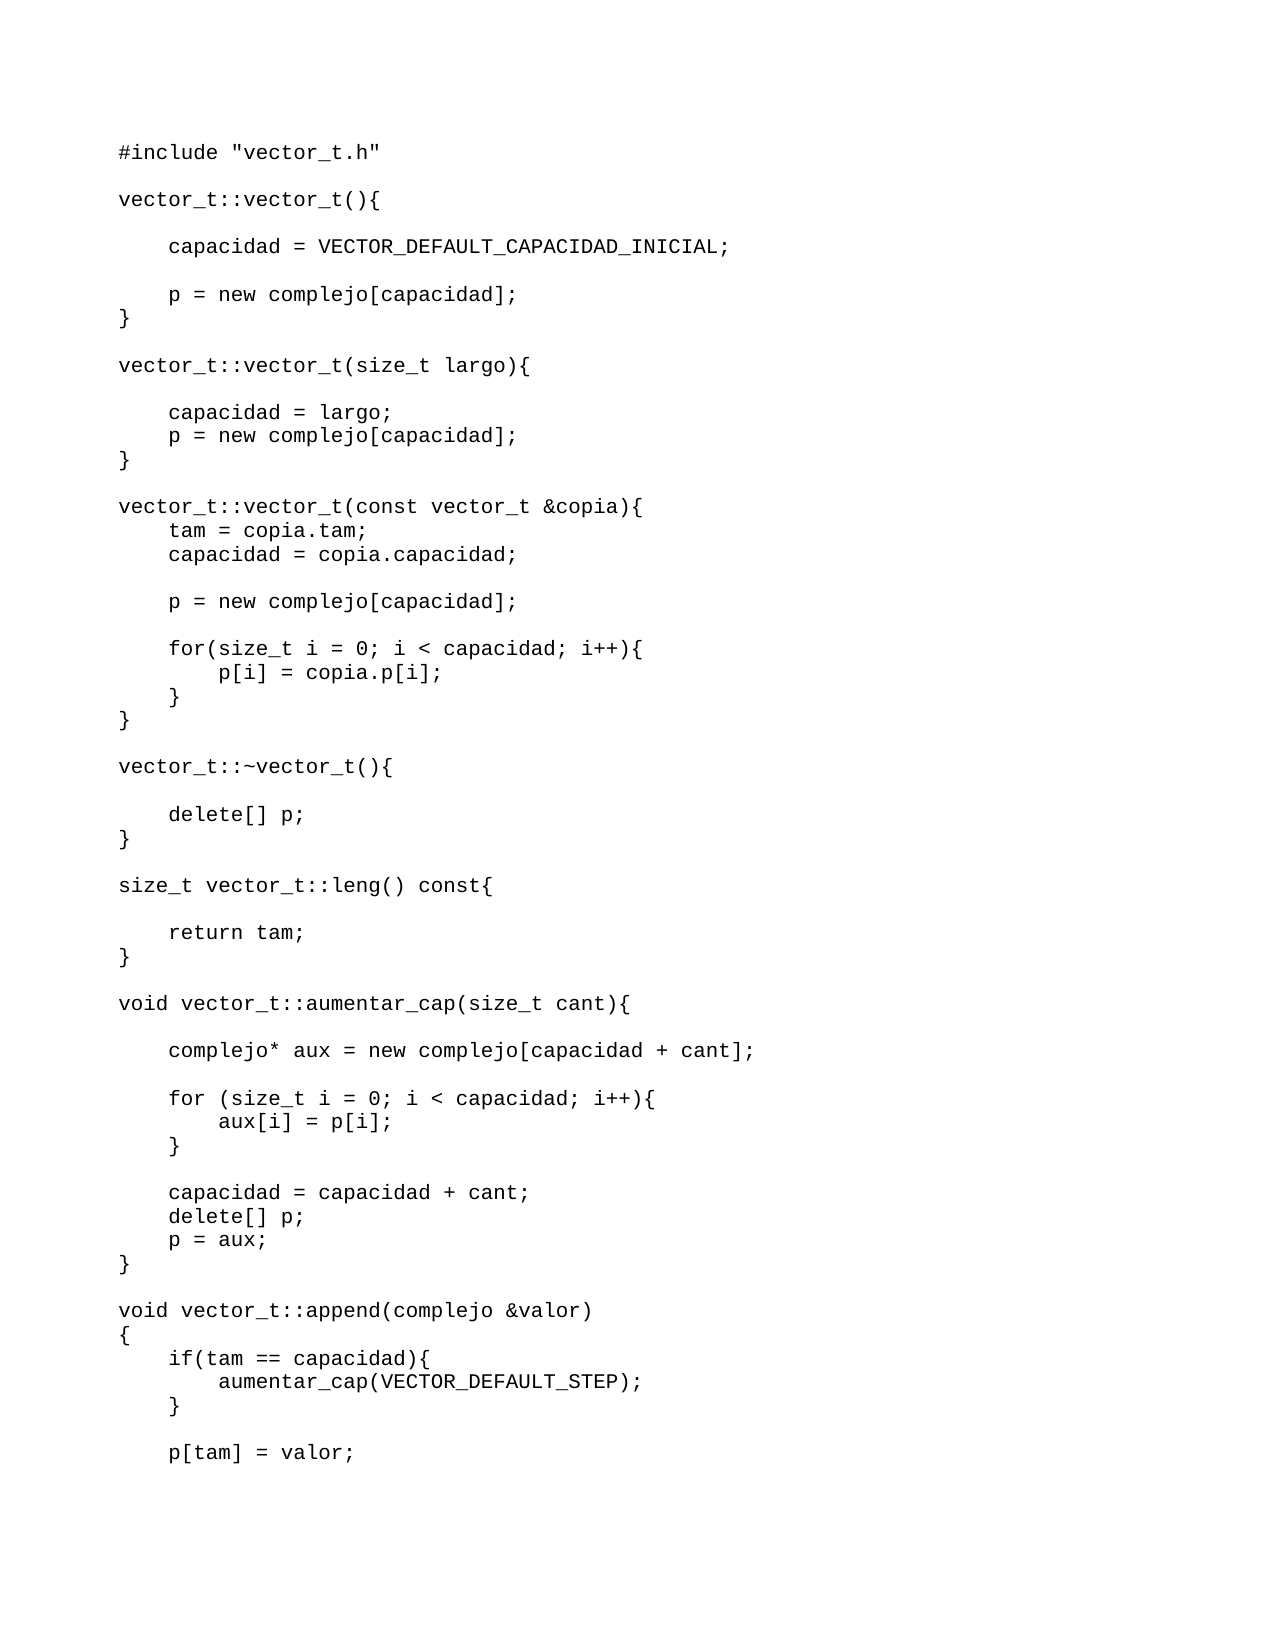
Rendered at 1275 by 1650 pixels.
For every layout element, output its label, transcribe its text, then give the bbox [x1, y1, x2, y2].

text p[i] = copia.p[i]; [118, 662, 1157, 686]
text capacidad = VECTOR_DEFAULT_CAPACIDAD_INICIAL; [118, 236, 1157, 260]
text vector_t::vector_t(){ [118, 189, 1157, 213]
text { [118, 1324, 1157, 1348]
text } [118, 1253, 1157, 1277]
text tam = copia.tam; [118, 520, 1157, 544]
text p = new complejo[capacidad]; [118, 591, 1157, 615]
text vector_t::~vector_t(){ [118, 757, 1157, 780]
text vector_t::vector_t(const vector_t &copia){ [118, 496, 1157, 520]
text } [118, 1395, 1157, 1419]
text delete[] p; [118, 1206, 1157, 1229]
text void vector_t::aumentar_cap(size_t cant){ [118, 993, 1157, 1017]
text aumentar_cap(VECTOR_DEFAULT_STEP); [118, 1371, 1157, 1395]
text capacidad = capacidad + cant; [118, 1182, 1157, 1206]
text } [118, 449, 1157, 473]
text p[tam] = valor; [118, 1442, 1157, 1466]
text } [118, 946, 1157, 969]
text complejo* aux = new complejo[capacidad + cant]; [118, 1040, 1157, 1064]
text p = new complejo[capacidad]; [118, 284, 1157, 307]
text for (size_t i = 0; i < capacidad; i++){ [118, 1088, 1157, 1111]
text } [118, 686, 1157, 709]
text } [118, 1135, 1157, 1158]
text p = aux; [118, 1229, 1157, 1253]
text aux[i] = p[i]; [118, 1111, 1157, 1135]
text } [118, 709, 1157, 733]
text #include "vector_t.h" [118, 142, 1157, 165]
text void vector_t::append(complejo &valor) [118, 1300, 1157, 1324]
text size_t vector_t::leng() const{ [118, 875, 1157, 898]
text delete[] p; [118, 804, 1157, 827]
text if(tam == capacidad){ [118, 1348, 1157, 1371]
text capacidad = copia.capacidad; [118, 544, 1157, 567]
text } [118, 307, 1157, 331]
text } [118, 827, 1157, 851]
text for(size_t i = 0; i < capacidad; i++){ [118, 638, 1157, 662]
text return tam; [118, 922, 1157, 946]
text capacidad = largo; [118, 402, 1157, 426]
text p = new complejo[capacidad]; [118, 426, 1157, 449]
text vector_t::vector_t(size_t largo){ [118, 354, 1157, 378]
